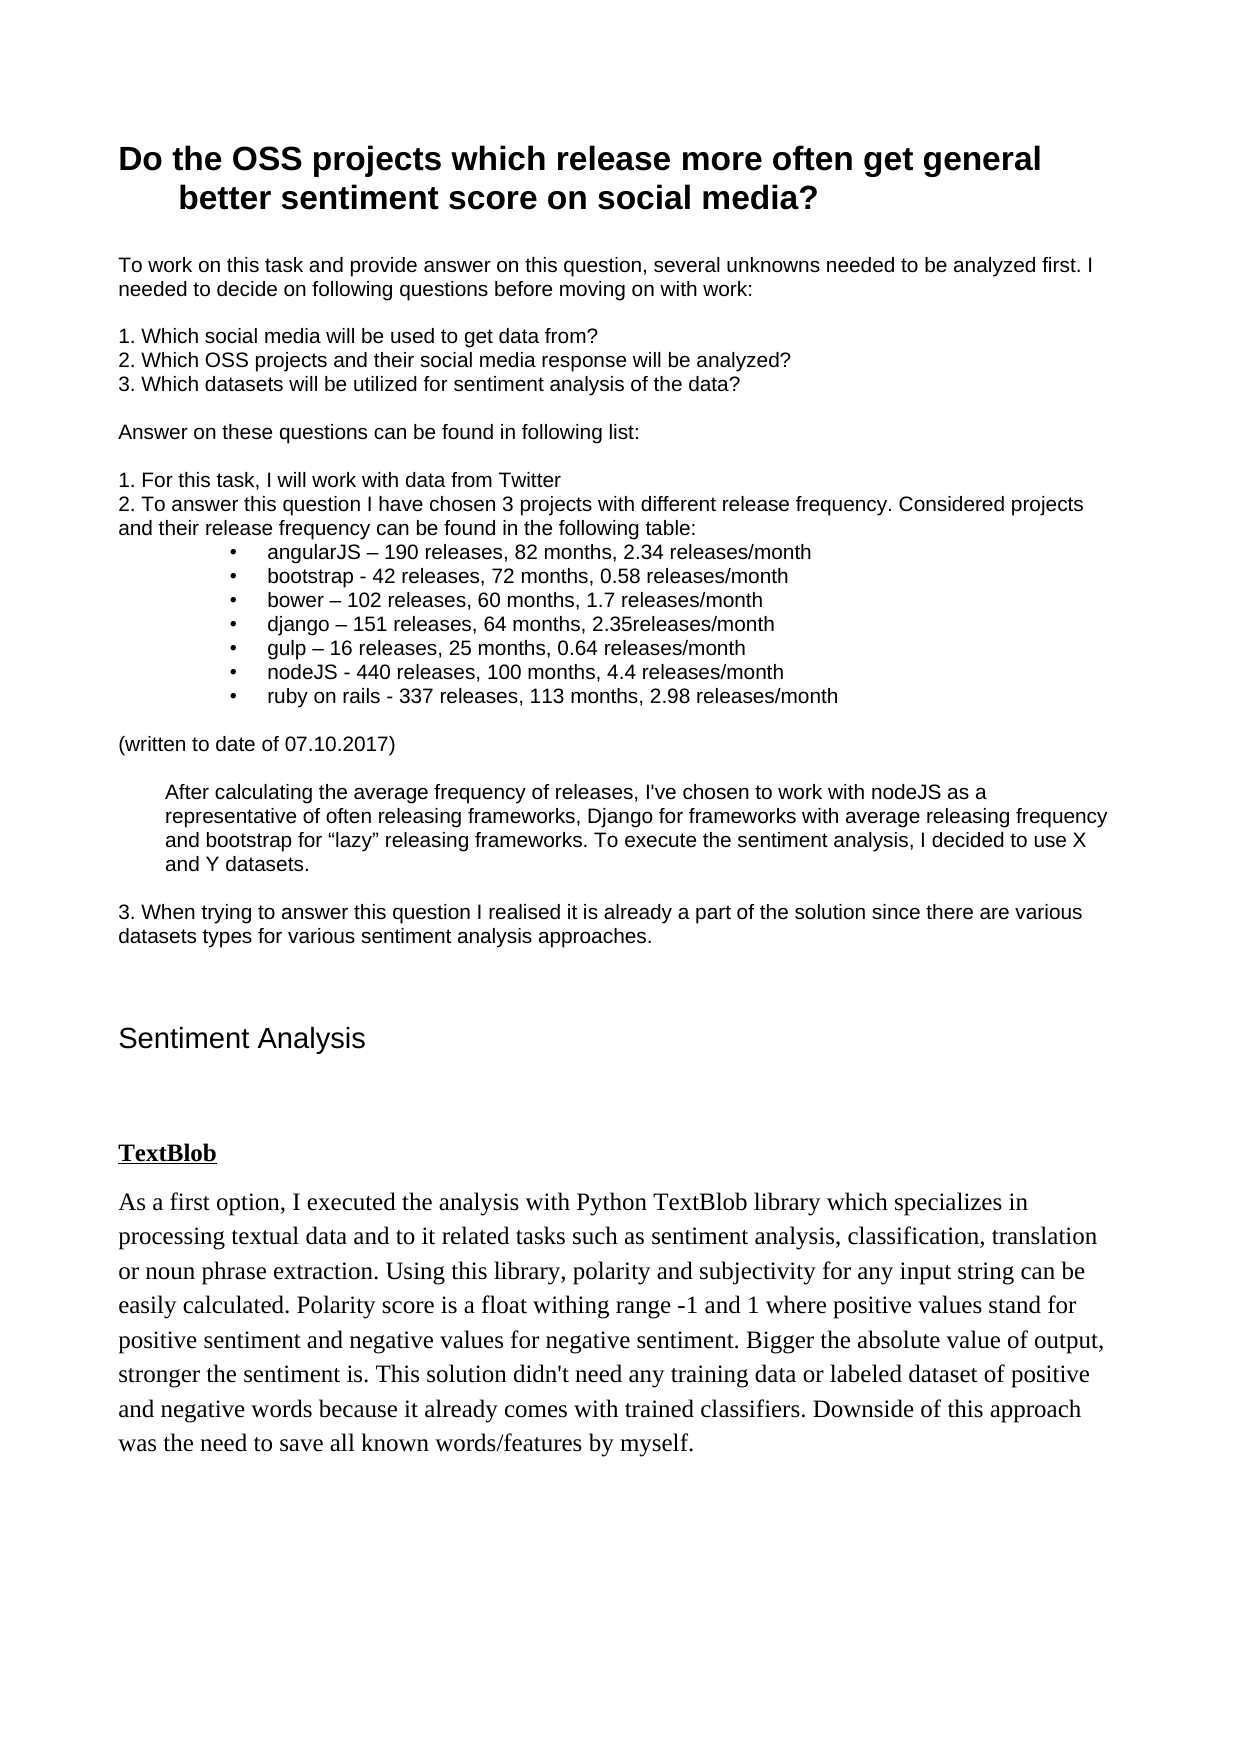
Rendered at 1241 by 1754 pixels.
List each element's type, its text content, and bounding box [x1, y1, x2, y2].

list bootstrap - 42 releases, 72 months, 0.58 releases/month [229, 564, 1122, 588]
text Answer on these questions can be found in following list: [118, 420, 1122, 444]
subtitle Sentiment Analysis [118, 1021, 1122, 1054]
text (written to date of 07.10.2017) [118, 732, 1122, 756]
text After calculating the average frequency of releases, I've chosen to work with nodeJS as a representative of often releasing frameworks, Django for frameworks with average releasing frequency and bootstrap for “lazy” releasing frameworks. To execute the sentiment analysis, I decided to use X and Y datasets. [165, 780, 1122, 876]
text TextBlob [118, 1138, 1122, 1167]
text 2. To answer this question I have chosen 3 projects with different release frequency. Considered projects and their release frequency can be found in the following table: [118, 492, 1122, 540]
text As a first option, I executed the analysis with Python TextBlob library which specializes in processing textual data and to it related tasks such as sentiment analysis, classification, translation or noun phrase extraction. Using this library, polarity and subjectivity for any input string can be easily calculated. Polarity score is a float withing range -1 and 1 where positive values stand for positive sentiment and negative values for negative sentiment. Bigger the absolute value of output, stronger the sentiment is. This solution didn't need any training data or labeled dataset of positive and negative words because it already comes with trained classifiers. Downside of this approach was the need to save all known words/features by myself. [118, 1187, 1122, 1457]
list ruby on rails - 337 releases, 113 months, 2.98 releases/month [229, 684, 1122, 708]
list angularJS – 190 releases, 82 months, 2.34 releases/month [229, 540, 1122, 564]
text 2. Which OSS projects and their social media response will be analyzed? [118, 348, 1122, 372]
list gulp – 16 releases, 25 months, 0.64 releases/month [229, 636, 1122, 660]
list nodeJS - 440 releases, 100 months, 4.4 releases/month [229, 660, 1122, 684]
text 3. Which datasets will be utilized for sentiment analysis of the data? [118, 372, 1122, 396]
text 1. Which social media will be used to get data from? [118, 324, 1122, 348]
list bower – 102 releases, 60 months, 1.7 releases/month [229, 588, 1122, 612]
text 1. For this task, I will work with data from Twitter [118, 468, 1122, 492]
text To work on this task and provide answer on this question, several unknowns needed to be analyzed first. I needed to decide on following questions before moving on with work: [118, 252, 1122, 300]
subtitle Do the OSS projects which release more often get general better sentiment score on social media? [118, 139, 1122, 216]
list django – 151 releases, 64 months, 2.35releases/month [229, 612, 1122, 636]
text 3. When trying to answer this question I realised it is already a part of the solution since there are various datasets types for various sentiment analysis approaches. [118, 900, 1122, 948]
